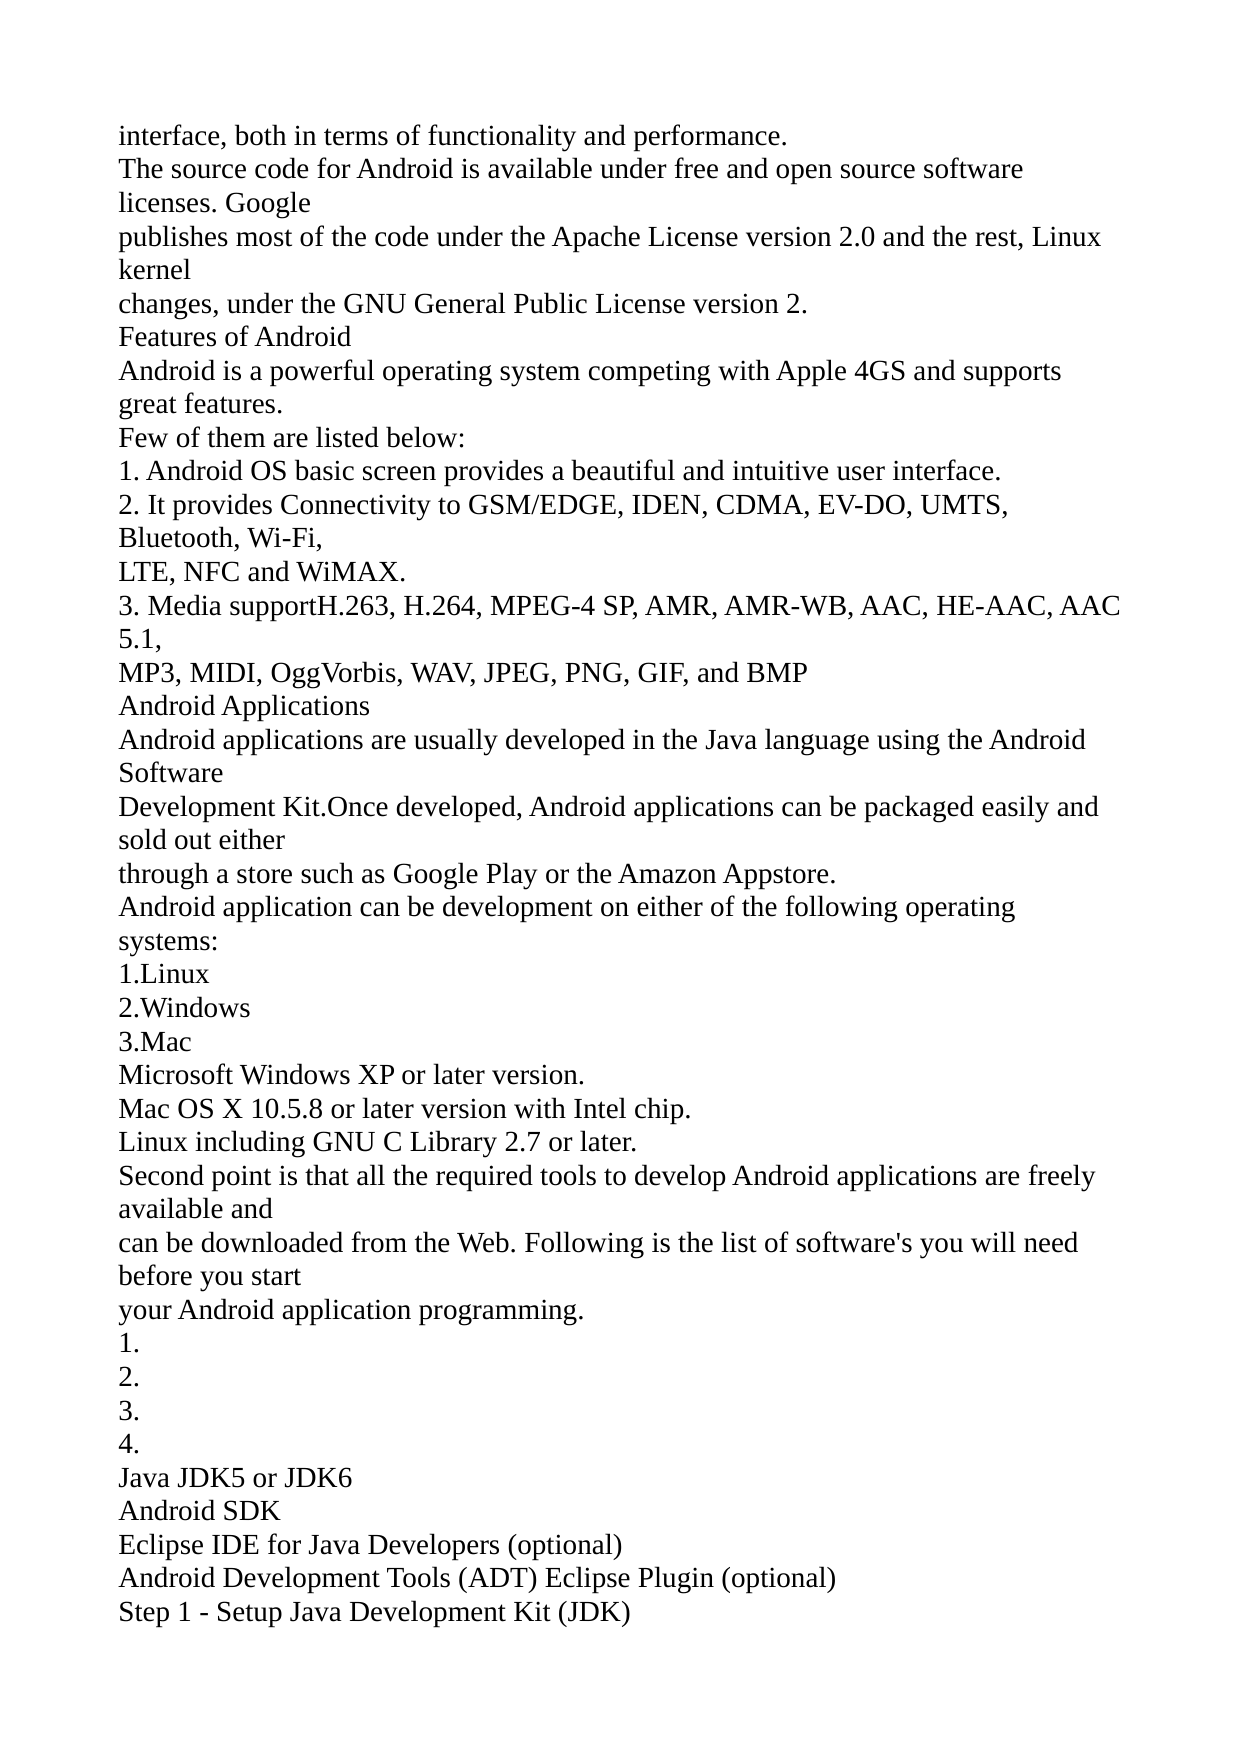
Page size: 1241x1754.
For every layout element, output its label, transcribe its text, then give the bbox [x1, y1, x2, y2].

text 3. Media supportH.263, H.264, MPEG-4 SP, AMR, AMR-WB, AAC, HE-AAC, AAC 5.1, [118, 588, 1122, 655]
text publishes most of the code under the Apache License version 2.0 and the rest, Linux kernel [118, 219, 1122, 286]
text Android is a powerful operating system competing with Apple 4GS and supports great features. [118, 353, 1122, 420]
text 1.Linux [118, 957, 1122, 990]
text Java JDK5 or JDK6 [118, 1460, 1122, 1493]
text Development Kit.Once developed, Android applications can be packaged easily and sold out either [118, 789, 1122, 856]
text 3. [118, 1393, 1122, 1426]
text 1. Android OS basic screen provides a beautiful and intuitive user interface. [118, 453, 1122, 487]
text Second point is that all the required tools to develop Android applications are freely available and [118, 1158, 1122, 1225]
text your Android application programming. [118, 1292, 1122, 1326]
text 2. It provides Connectivity to GSM/EDGE, IDEN, CDMA, EV-DO, UMTS, Bluetooth, Wi-Fi, [118, 487, 1122, 554]
text Android SDK [118, 1493, 1122, 1527]
text Linux including GNU C Library 2.7 or later. [118, 1124, 1122, 1158]
text Android application can be development on either of the following operating systems: [118, 889, 1122, 957]
text through a store such as Google Play or the Amazon Appstore. [118, 856, 1122, 889]
text Few of them are listed below: [118, 420, 1122, 453]
text 4. [118, 1426, 1122, 1460]
text 3.Mac [118, 1024, 1122, 1057]
text changes, under the GNU General Public License version 2. [118, 286, 1122, 319]
text 2. [118, 1359, 1122, 1393]
text 1. [118, 1326, 1122, 1359]
text Android Development Tools (ADT) Eclipse Plugin (optional) [118, 1560, 1122, 1594]
text Step 1 - Setup Java Development Kit (JDK) [118, 1594, 1122, 1627]
text Android applications are usually developed in the Java language using the Android Software [118, 722, 1122, 789]
text The source code for Android is available under free and open source software licenses. Google [118, 152, 1122, 219]
text can be downloaded from the Web. Following is the list of software's you will need before you start [118, 1225, 1122, 1292]
text Android Applications [118, 688, 1122, 722]
text MP3, MIDI, OggVorbis, WAV, JPEG, PNG, GIF, and BMP [118, 655, 1122, 688]
text Eclipse IDE for Java Developers (optional) [118, 1527, 1122, 1560]
text Features of Android [118, 319, 1122, 353]
text 2.Windows [118, 990, 1122, 1024]
text LTE, NFC and WiMAX. [118, 554, 1122, 588]
text Microsoft Windows XP or later version. [118, 1057, 1122, 1091]
text interface, both in terms of functionality and performance. [118, 118, 1122, 152]
text Mac OS X 10.5.8 or later version with Intel chip. [118, 1091, 1122, 1124]
